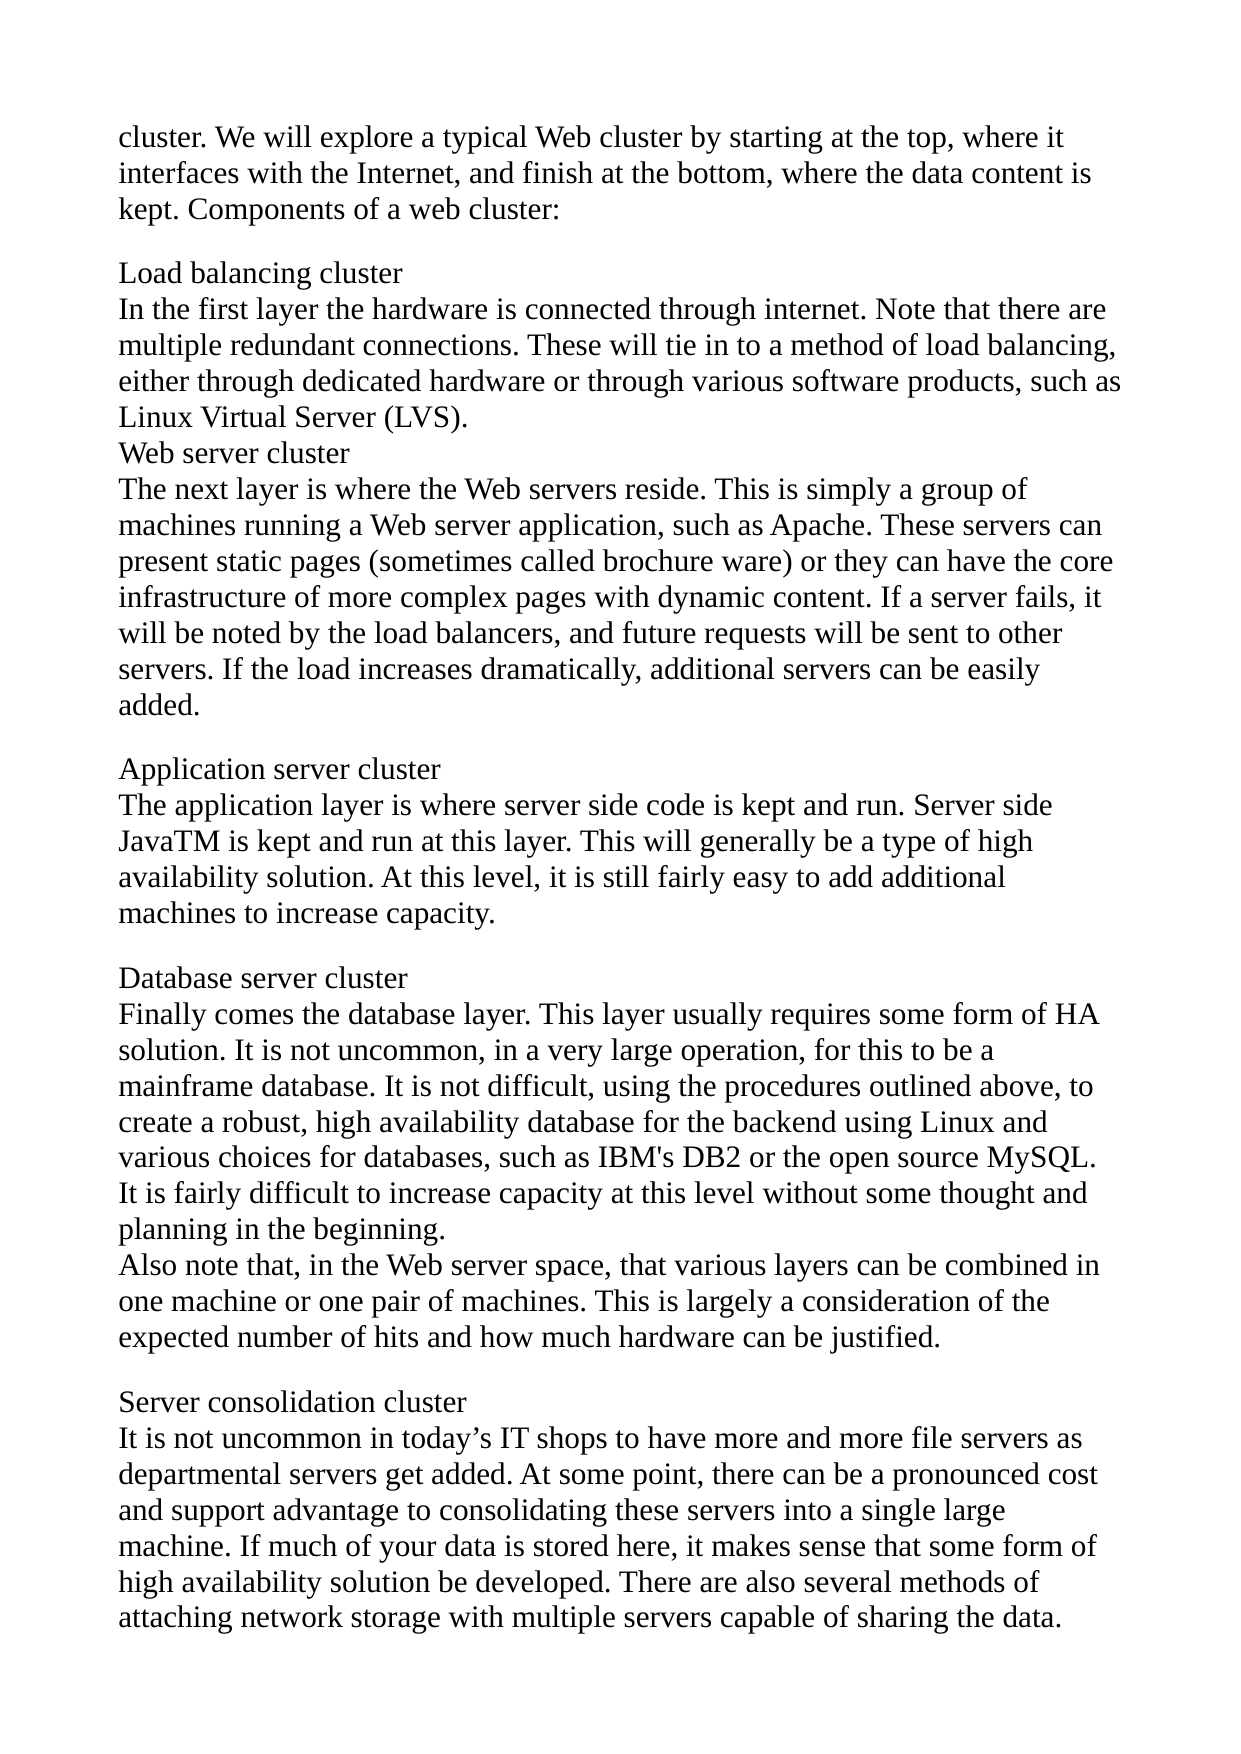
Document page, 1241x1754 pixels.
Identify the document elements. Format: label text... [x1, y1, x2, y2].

text Server consolidation cluster [118, 1383, 1122, 1419]
text one machine or one pair of machines. This is largely a consideration of the [118, 1282, 1122, 1318]
text interfaces with the Internet, and finish at the bottom, where the data content is [118, 154, 1122, 190]
text Finally comes the database layer. This layer usually requires some form of HA [118, 995, 1122, 1031]
text solution. It is not uncommon, in a very large operation, for this to be a mainframe database. It is not difficult, using the procedures outlined above, to create a robust, high availability database for the backend using Linux and various choices for databases, such as IBM's DB2 or the open source MySQL. It is fairly difficult to increase capacity at this level without some thought and planning in the beginning. [118, 1031, 1122, 1247]
text departmental servers get added. At some point, there can be a pronounced cost [118, 1455, 1122, 1491]
text infrastructure of more complex pages with dynamic content. If a server fails, it will be noted by the load balancers, and future requests will be sent to other servers. If the load increases dramatically, additional servers can be easily added. [118, 578, 1122, 722]
text Also note that, in the Web server space, that various layers can be combined in [118, 1247, 1122, 1282]
text high availability solution be developed. There are also several methods of attaching network storage with multiple servers capable of sharing the data. [118, 1563, 1122, 1635]
text cluster. We will explore a typical Web cluster by starting at the top, where it [118, 118, 1122, 154]
text machine. If much of your data is stored here, it makes sense that some form of [118, 1527, 1122, 1563]
text Database server cluster [118, 959, 1122, 995]
text Web server cluster [118, 434, 1122, 470]
text expected number of hits and how much hardware can be justified. [118, 1318, 1122, 1354]
text Application server cluster [118, 751, 1122, 787]
text The application layer is where server side code is kept and run. Server side [118, 787, 1122, 822]
text The next layer is where the Web servers reside. This is simply a group of [118, 470, 1122, 506]
text JavaTM is kept and run at this layer. This will generally be a type of high [118, 822, 1122, 858]
text Load balancing cluster [118, 255, 1122, 291]
text In the first layer the hardware is connected through internet. Note that there are multiple redundant connections. These will tie in to a method of load balancing, either through dedicated hardware or through various software products, such as Linux Virtual Server (LVS). [118, 291, 1122, 434]
text machines running a Web server application, such as Apache. These servers can [118, 506, 1122, 542]
text and support advantage to consolidating these servers into a single large [118, 1491, 1122, 1527]
text It is not uncommon in today’s IT shops to have more and more file servers as [118, 1419, 1122, 1455]
text availability solution. At this level, it is still fairly easy to add additional machines to increase capacity. [118, 858, 1122, 930]
text present static pages (sometimes called brochure ware) or they can have the core [118, 542, 1122, 578]
text kept. Components of a web cluster: [118, 190, 1122, 226]
